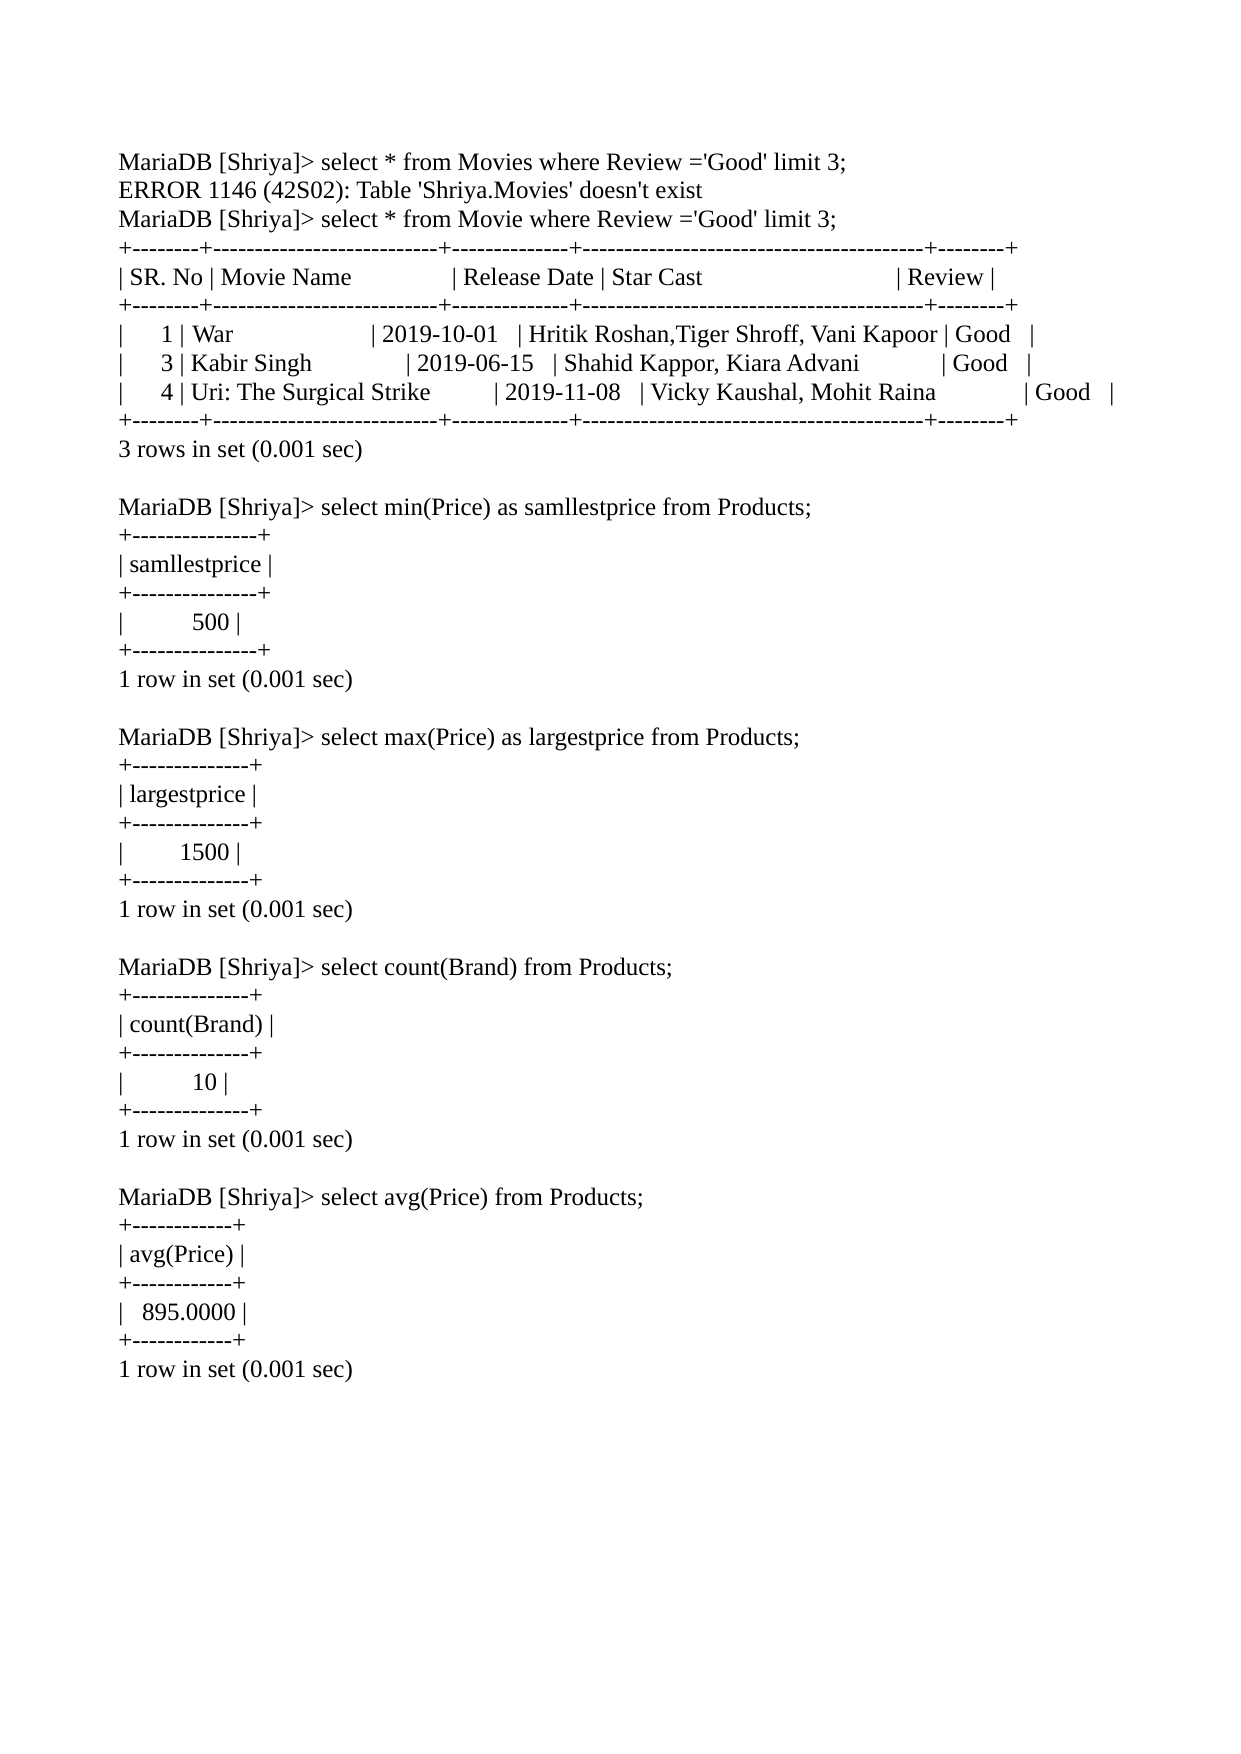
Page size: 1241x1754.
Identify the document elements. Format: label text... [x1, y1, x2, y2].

text +--------+---------------------------+--------------+-----------------------------------------+--------+ [118, 406, 1122, 434]
text MariaDB [Shriya]> select * from Movie where Review ='Good' limit 3; [118, 204, 1122, 233]
text | avg(Price) | [118, 1239, 1122, 1268]
text | count(Brand) | [118, 1009, 1122, 1038]
text +--------------+ [118, 866, 1122, 894]
text +--------------+ [118, 1038, 1122, 1067]
text +--------------+ [118, 751, 1122, 779]
text +---------------+ [118, 521, 1122, 549]
text +------------+ [118, 1326, 1122, 1354]
text +---------------+ [118, 636, 1122, 664]
text | 1 | War | 2019-10-01 | Hritik Roshan,Tiger Shroff, Vani Kapoor | Good | [118, 319, 1122, 348]
text +--------+---------------------------+--------------+-----------------------------------------+--------+ [118, 291, 1122, 319]
text 1 row in set (0.001 sec) [118, 1124, 1122, 1153]
text +------------+ [118, 1268, 1122, 1297]
text +--------+---------------------------+--------------+-----------------------------------------+--------+ [118, 233, 1122, 262]
text | 4 | Uri: The Surgical Strike | 2019-11-08 | Vicky Kaushal, Mohit Raina | Good | [118, 377, 1122, 406]
text MariaDB [Shriya]> select avg(Price) from Products; [118, 1182, 1122, 1211]
text | 500 | [118, 607, 1122, 636]
text | 895.0000 | [118, 1297, 1122, 1326]
text | 10 | [118, 1067, 1122, 1096]
text 1 row in set (0.001 sec) [118, 1354, 1122, 1383]
text +---------------+ [118, 578, 1122, 607]
text +--------------+ [118, 808, 1122, 837]
text MariaDB [Shriya]> select min(Price) as samllestprice from Products; [118, 492, 1122, 521]
text 1 row in set (0.001 sec) [118, 664, 1122, 693]
text +--------------+ [118, 1096, 1122, 1124]
text MariaDB [Shriya]> select count(Brand) from Products; [118, 952, 1122, 981]
text MariaDB [Shriya]> select * from Movies where Review ='Good' limit 3; [118, 147, 1122, 176]
text | 3 | Kabir Singh | 2019-06-15 | Shahid Kappor, Kiara Advani | Good | [118, 348, 1122, 377]
text | 1500 | [118, 837, 1122, 866]
text ERROR 1146 (42S02): Table 'Shriya.Movies' doesn't exist [118, 176, 1122, 204]
text | samllestprice | [118, 549, 1122, 578]
text 3 rows in set (0.001 sec) [118, 434, 1122, 463]
text 1 row in set (0.001 sec) [118, 894, 1122, 923]
text | largestprice | [118, 779, 1122, 808]
text | SR. No | Movie Name | Release Date | Star Cast | Review | [118, 262, 1122, 291]
text MariaDB [Shriya]> select max(Price) as largestprice from Products; [118, 722, 1122, 751]
text +--------------+ [118, 981, 1122, 1009]
text +------------+ [118, 1211, 1122, 1239]
